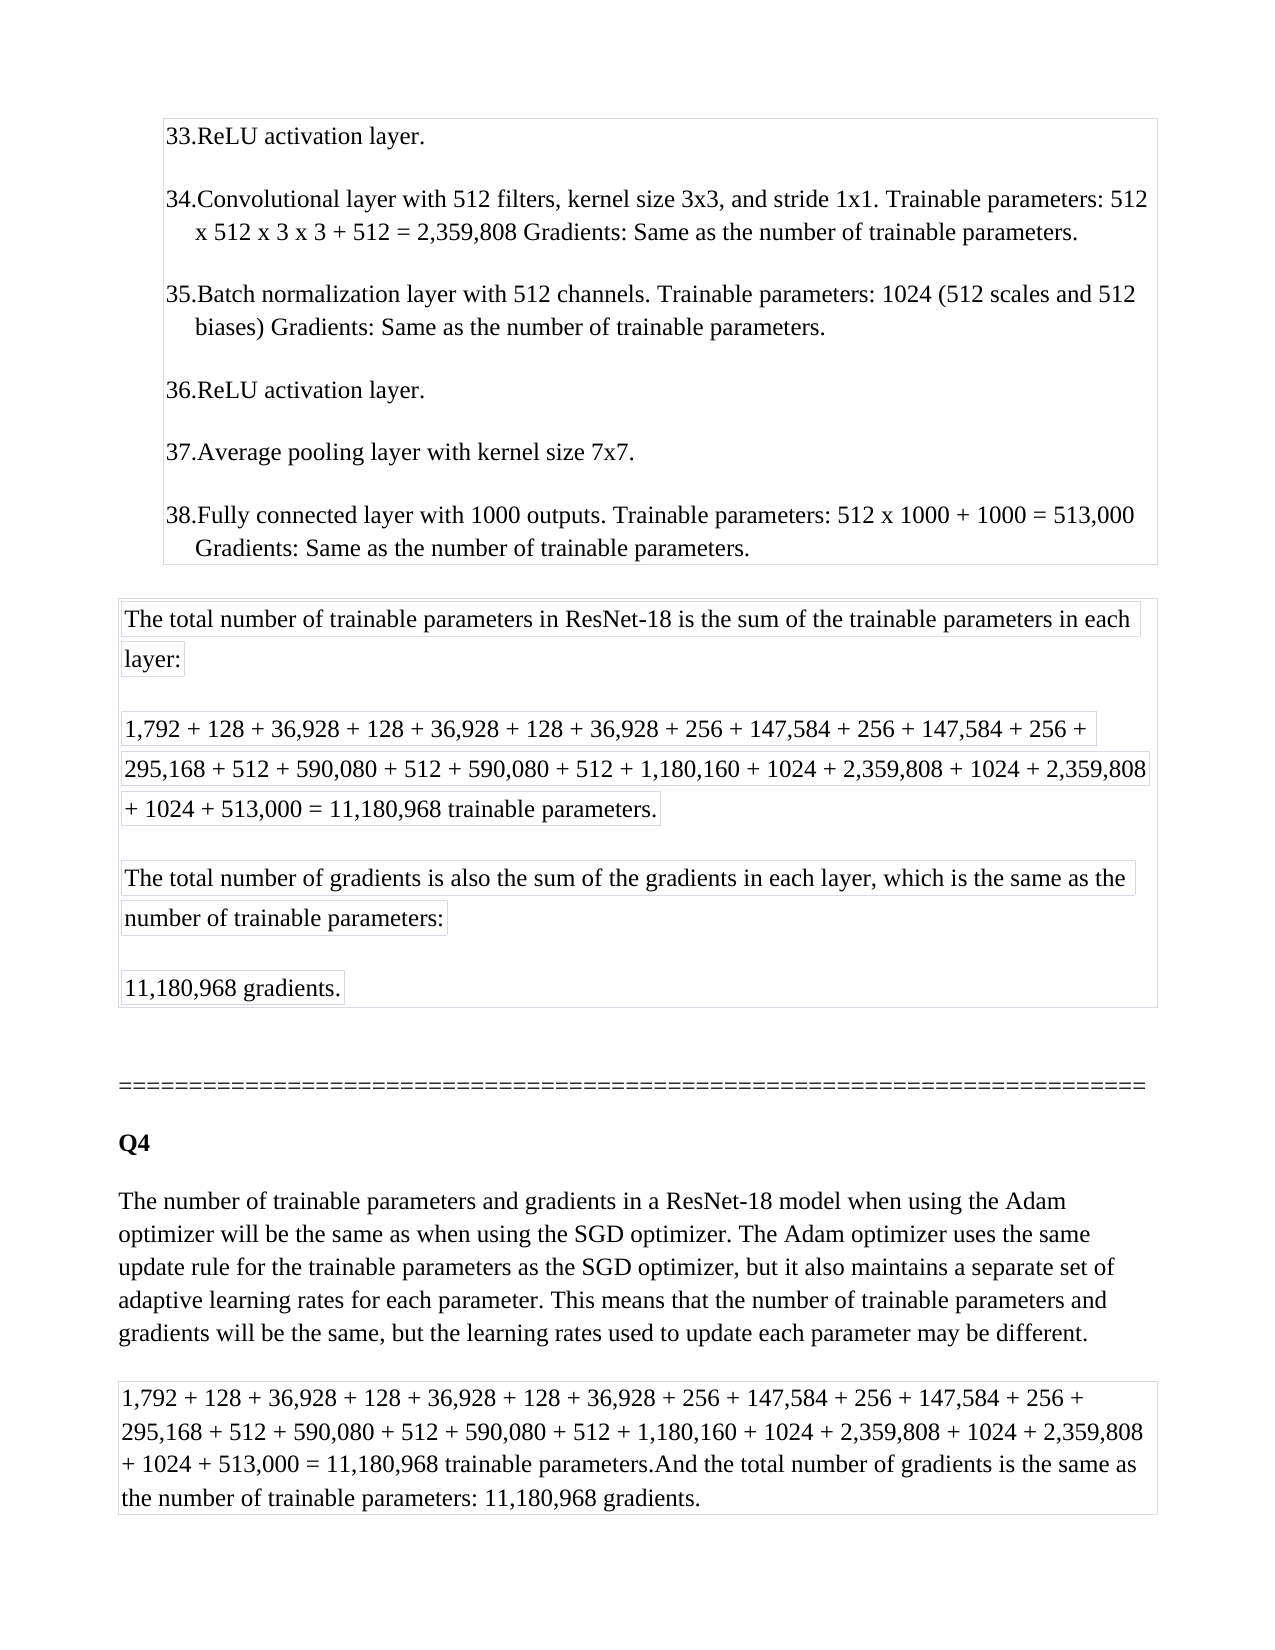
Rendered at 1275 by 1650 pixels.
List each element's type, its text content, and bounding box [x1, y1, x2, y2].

list Average pooling layer with kernel size 7x7. [164, 434, 1157, 466]
text The total number of trainable parameters in ResNet-18 is the sum of the trainable parameters in each layer: [119, 599, 1157, 676]
list ReLU activation layer. [164, 372, 1157, 403]
text The number of trainable parameters and gradients in a ResNet-18 model when using the Adam optimizer will be the same as when using the SGD optimizer. The Adam optimizer uses the same update rule for the trainable parameters as the SGD optimizer, but it also maintains a separate set of adaptive learning rates for each parameter. This means that the number of trainable parameters and gradients will be the same, but the learning rates used to update each parameter may be different. [118, 1186, 1157, 1347]
list ReLU activation layer. [164, 119, 1157, 150]
list Fully connected layer with 1000 outputs. Trainable parameters: 512 x 1000 + 1000 = 513,000 Gradients: Same as the number of trainable parameters. [164, 497, 1157, 564]
text The total number of gradients is also the sum of the gradients in each layer, which is the same as the number of trainable parameters: [119, 857, 1157, 935]
text 1,792 + 128 + 36,928 + 128 + 36,928 + 128 + 36,928 + 256 + 147,584 + 256 + 147,584 + 256 + 295,168 + 512 + 590,080 + 512 + 590,080 + 512 + 1,180,160 + 1024 + 2,359,808 + 1024 + 2,359,808 + 1024 + 513,000 = 11,180,968 trainable parameters.And the total number of gradients is the same as the number of trainable parameters: 11,180,968 gradients. [119, 1382, 1157, 1514]
text Q4 [118, 1128, 1157, 1157]
text ========================================================================= [118, 1071, 1157, 1100]
text 1,792 + 128 + 36,928 + 128 + 36,928 + 128 + 36,928 + 256 + 147,584 + 256 + 147,584 + 256 + 295,168 + 512 + 590,080 + 512 + 590,080 + 512 + 1,180,160 + 1024 + 2,359,808 + 1024 + 2,359,808 + 1024 + 513,000 = 11,180,968 trainable parameters. [119, 708, 1157, 826]
text 11,180,968 gradients. [119, 967, 1157, 1007]
list Batch normalization layer with 512 channels. Trainable parameters: 1024 (512 scales and 512 biases) Gradients: Same as the number of trainable parameters. [164, 276, 1157, 341]
list Convolutional layer with 512 filters, kernel size 3x3, and stride 1x1. Trainable parameters: 512 x 512 x 3 x 3 + 512 = 2,359,808 Gradients: Same as the number of trainable parameters. [164, 181, 1157, 245]
